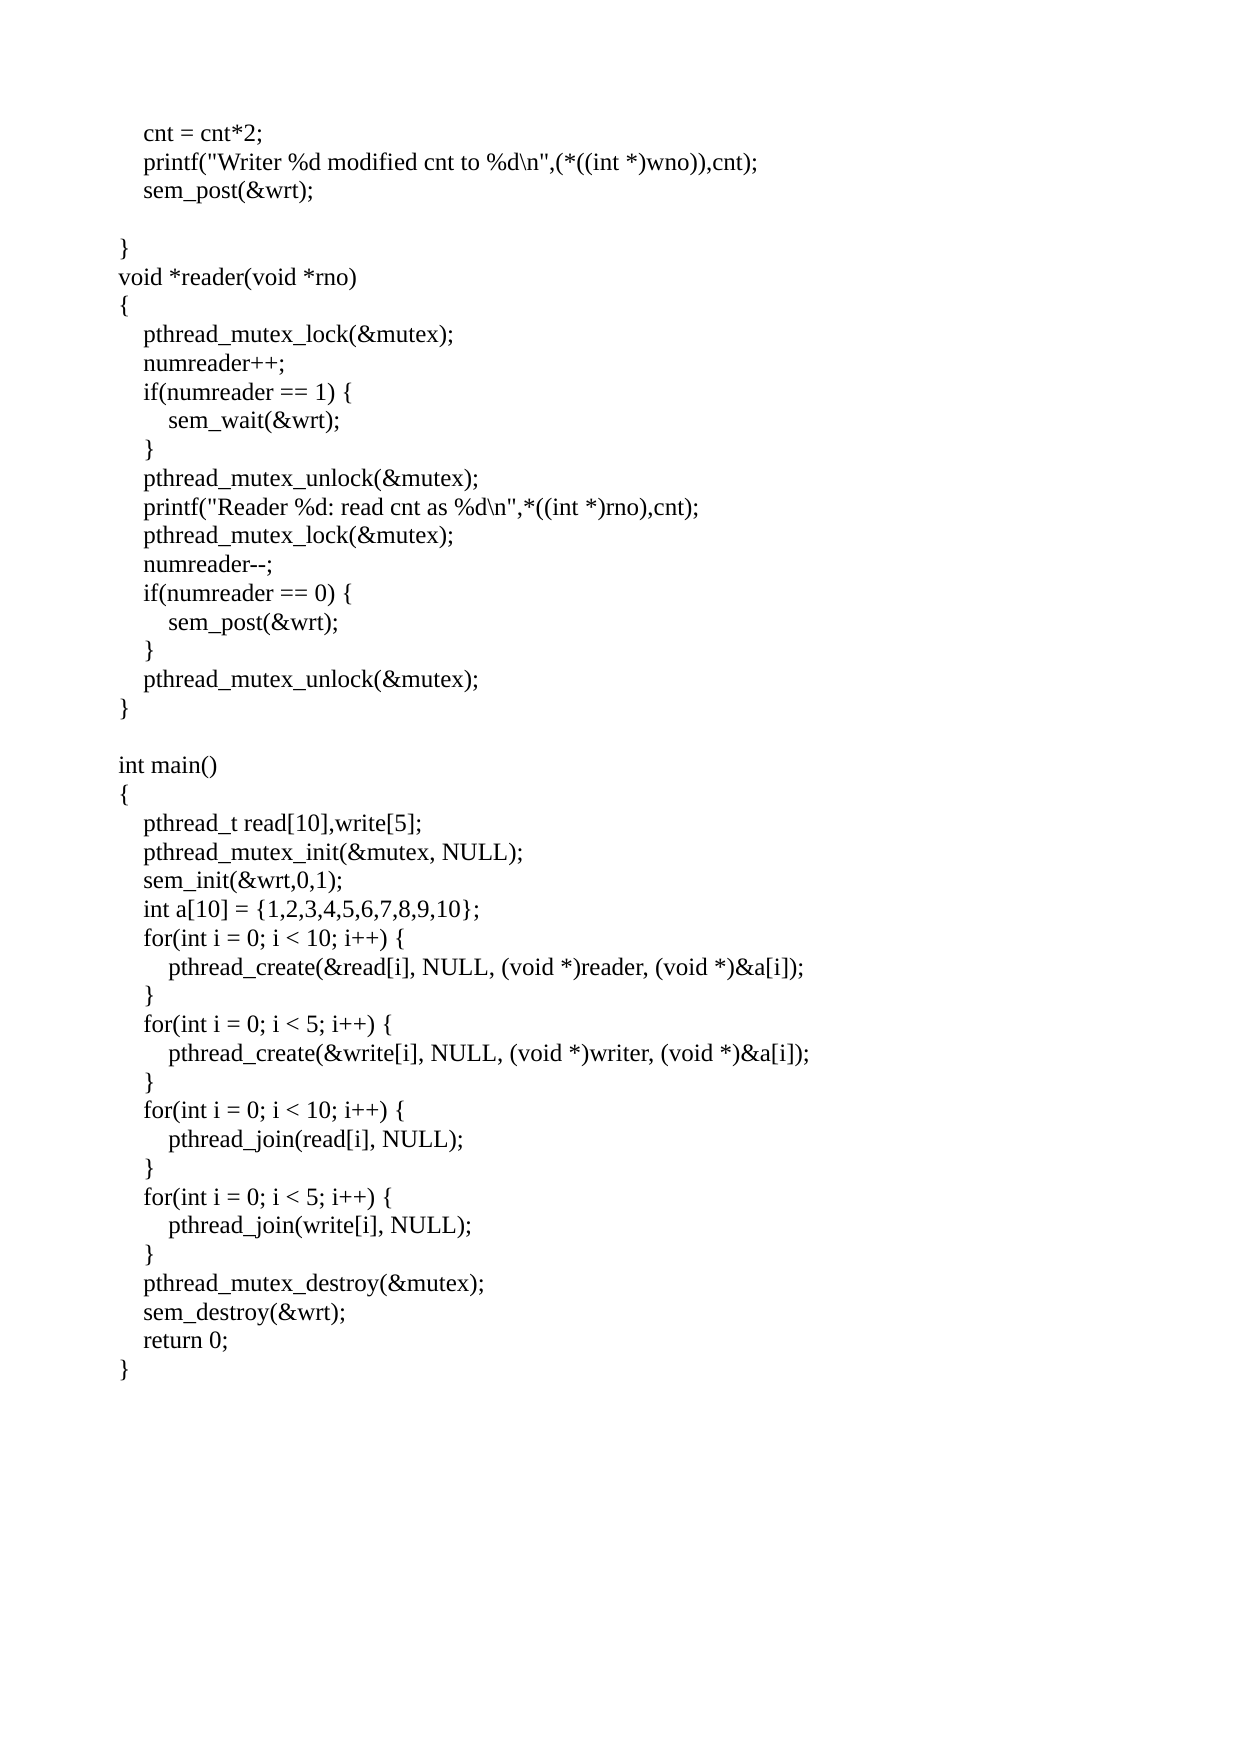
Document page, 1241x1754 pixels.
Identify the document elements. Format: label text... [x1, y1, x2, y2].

text { [118, 779, 1122, 808]
text cnt = cnt*2; [118, 118, 1122, 147]
text } [118, 1239, 1122, 1268]
text pthread_mutex_lock(&mutex); [118, 319, 1122, 348]
text printf("Reader %d: read cnt as %d\n",*((int *)rno),cnt); [118, 492, 1122, 521]
text pthread_join(write[i], NULL); [118, 1211, 1122, 1239]
text } [118, 636, 1122, 664]
text pthread_mutex_lock(&mutex); [118, 521, 1122, 549]
text pthread_mutex_destroy(&mutex); [118, 1268, 1122, 1297]
text } [118, 1153, 1122, 1182]
text } [118, 981, 1122, 1009]
text for(int i = 0; i < 5; i++) { [118, 1182, 1122, 1211]
text void *reader(void *rno) [118, 262, 1122, 291]
text printf("Writer %d modified cnt to %d\n",(*((int *)wno)),cnt); [118, 147, 1122, 176]
text pthread_mutex_unlock(&mutex); [118, 463, 1122, 492]
text numreader--; [118, 549, 1122, 578]
text pthread_create(&read[i], NULL, (void *)reader, (void *)&a[i]); [118, 952, 1122, 981]
text } [118, 434, 1122, 463]
text pthread_t read[10],write[5]; [118, 808, 1122, 837]
text sem_init(&wrt,0,1); [118, 866, 1122, 894]
text for(int i = 0; i < 10; i++) { [118, 923, 1122, 952]
text sem_post(&wrt); [118, 607, 1122, 636]
text sem_destroy(&wrt); [118, 1297, 1122, 1326]
text for(int i = 0; i < 5; i++) { [118, 1009, 1122, 1038]
text if(numreader == 0) { [118, 578, 1122, 607]
text } [118, 1067, 1122, 1096]
text numreader++; [118, 348, 1122, 377]
text } [118, 1354, 1122, 1383]
text sem_wait(&wrt); [118, 406, 1122, 434]
text int main() [118, 751, 1122, 779]
text pthread_mutex_unlock(&mutex); [118, 664, 1122, 693]
text } [118, 693, 1122, 722]
text } [118, 233, 1122, 262]
text int a[10] = {1,2,3,4,5,6,7,8,9,10}; [118, 894, 1122, 923]
text pthread_join(read[i], NULL); [118, 1124, 1122, 1153]
text { [118, 291, 1122, 319]
text return 0; [118, 1326, 1122, 1354]
text pthread_create(&write[i], NULL, (void *)writer, (void *)&a[i]); [118, 1038, 1122, 1067]
text sem_post(&wrt); [118, 176, 1122, 204]
text pthread_mutex_init(&mutex, NULL); [118, 837, 1122, 866]
text for(int i = 0; i < 10; i++) { [118, 1096, 1122, 1124]
text if(numreader == 1) { [118, 377, 1122, 406]
